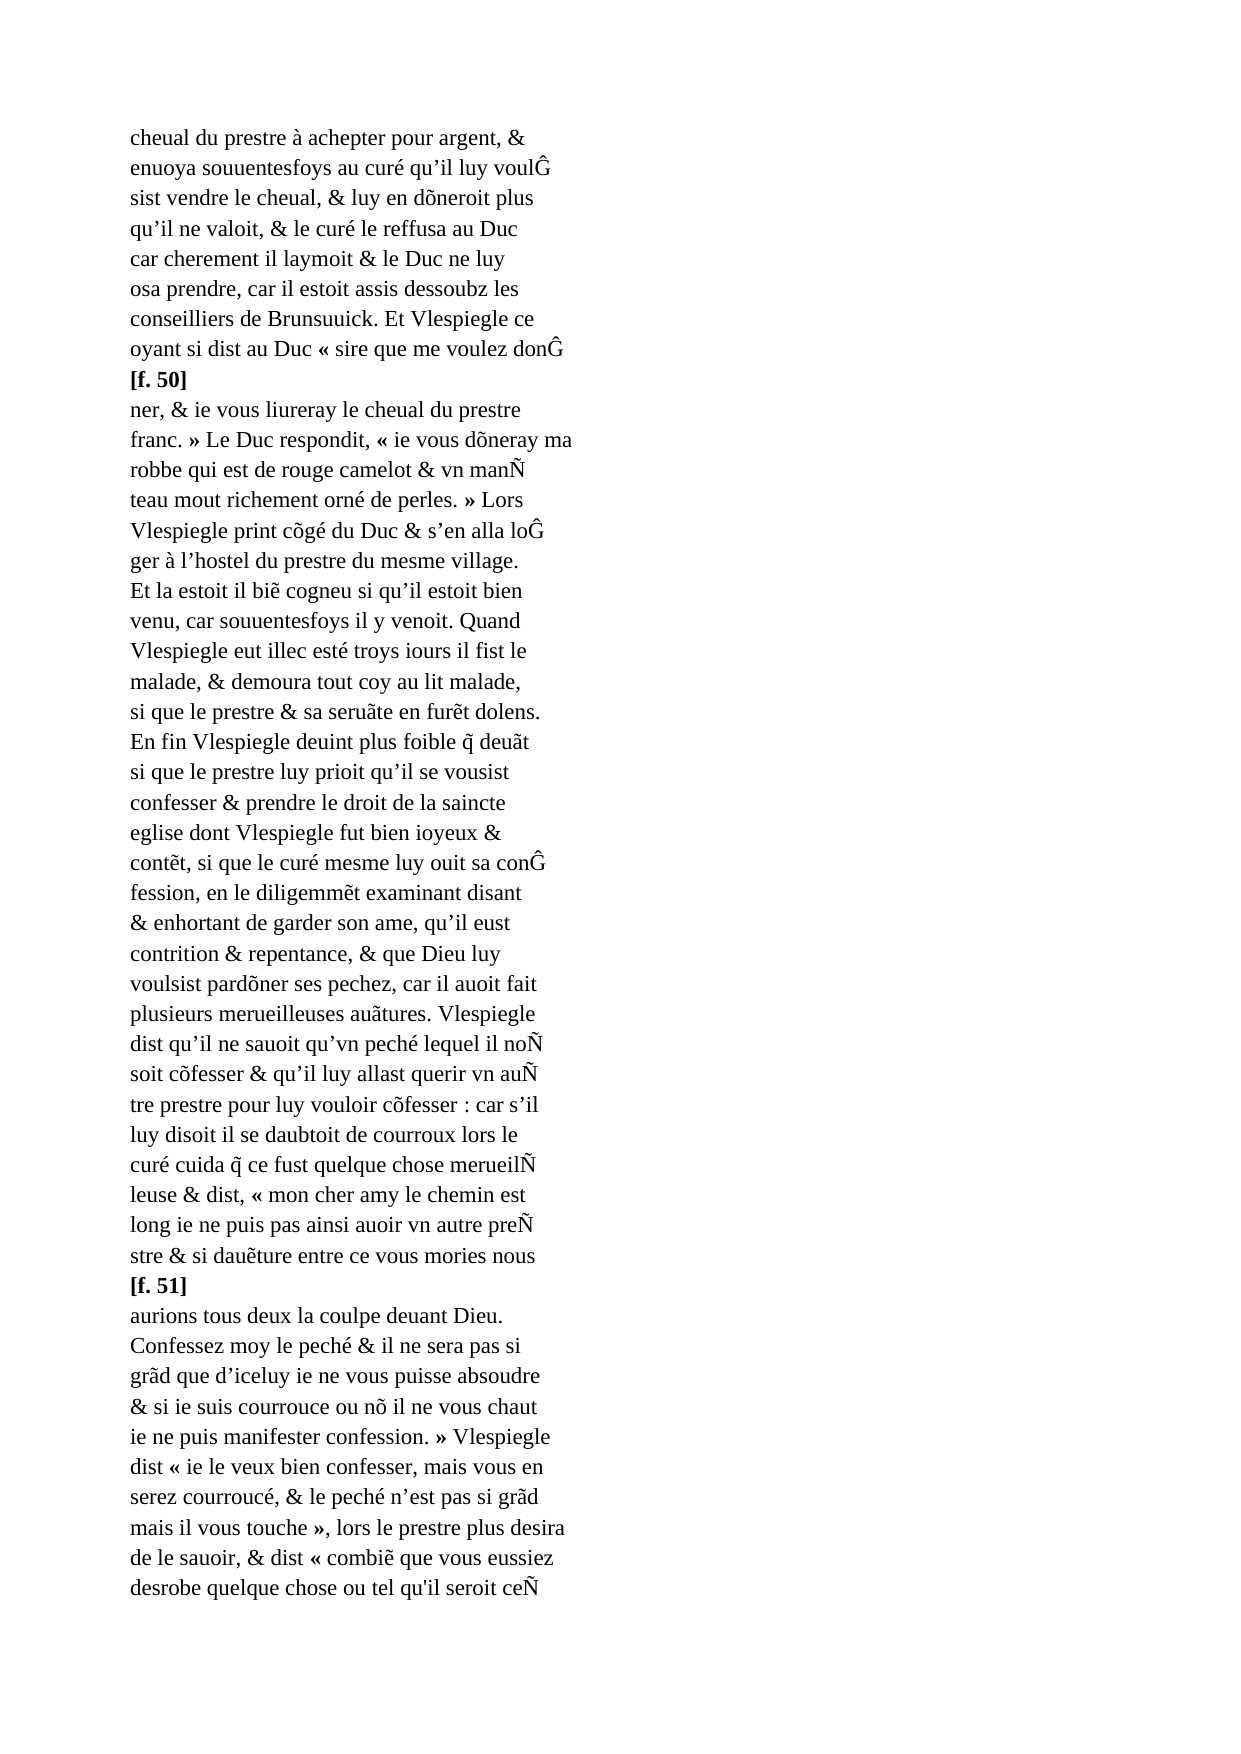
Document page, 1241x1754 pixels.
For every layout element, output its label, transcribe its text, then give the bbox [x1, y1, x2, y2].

text cheual du prestre à achepter pour argent, & enuoya souuentesfoys au curé qu’il luy voulĜ sist vendre le cheual, & luy en dõneroit plus qu’il ne valoit, & le curé le reffusa au Duc car cherement il laymoit & le Duc ne luy osa prendre, car il estoit assis dessoubz les conseilliers de Brunsuuick. Et Vlespiegle ce oyant si dist au Duc « sire que me voulez donĜ [f. 50] ner, & ie vous liureray le cheual du prestre franc. » Le Duc respondit, « ie vous dõneray ma robbe qui est de rouge camelot & vn manÑ teau mout richement orné de perles. » Lors Vlespiegle print cõgé du Duc & s’en alla loĜ ger à l’hostel du prestre du mesme village. Et la estoit il biẽ cogneu si qu’il estoit bien venu, car souuentesfoys il y venoit. Quand Vlespiegle eut illec esté troys iours il fist le malade, & demoura tout coy au lit malade, si que le prestre & sa seruãte en furẽt dolens. En fin Vlespiegle deuint plus foible q̃ deuãt si que le prestre luy prioit qu’il se vousist confesser & prendre le droit de la saincte eglise dont Vlespiegle fut bien ioyeux & contẽt, si que le curé mesme luy ouit sa conĜ fession, en le diligemmẽt examinant disant & enhortant de garder son ame, qu’il eust contrition & repentance, & que Dieu luy voulsist pardõner ses pechez, car il auoit fait plusieurs merueilleuses auãtures. Vlespiegle dist qu’il ne sauoit qu’vn peché lequel il noÑ soit cõfesser & qu’il luy allast querir vn auÑ tre prestre pour luy vouloir cõfesser : car s’il luy disoit il se daubtoit de courroux lors le curé cuida q̃ ce fust quelque chose merueilÑ leuse & dist, « mon cher amy le chemin est long ie ne puis pas ainsi auoir vn autre preÑ stre & si dauẽture entre ce vous mories nous [f. 51] aurions tous deux la coulpe deuant Dieu. Confessez moy le peché & il ne sera pas si grãd que d’iceluy ie ne vous puisse absoudre & si ie suis courrouce ou nõ il ne vous chaut ie ne puis manifester confession. » Vlespiegle dist « ie le veux bien confesser, mais vous en serez courroucé, & le peché n’est pas si grãd mais il vous touche », lors le prestre plus desira de le sauoir, & dist « combiẽ que vous eussiez desrobe quelque chose ou tel qu'il seroit ceÑ [118, 118, 1122, 1606]
